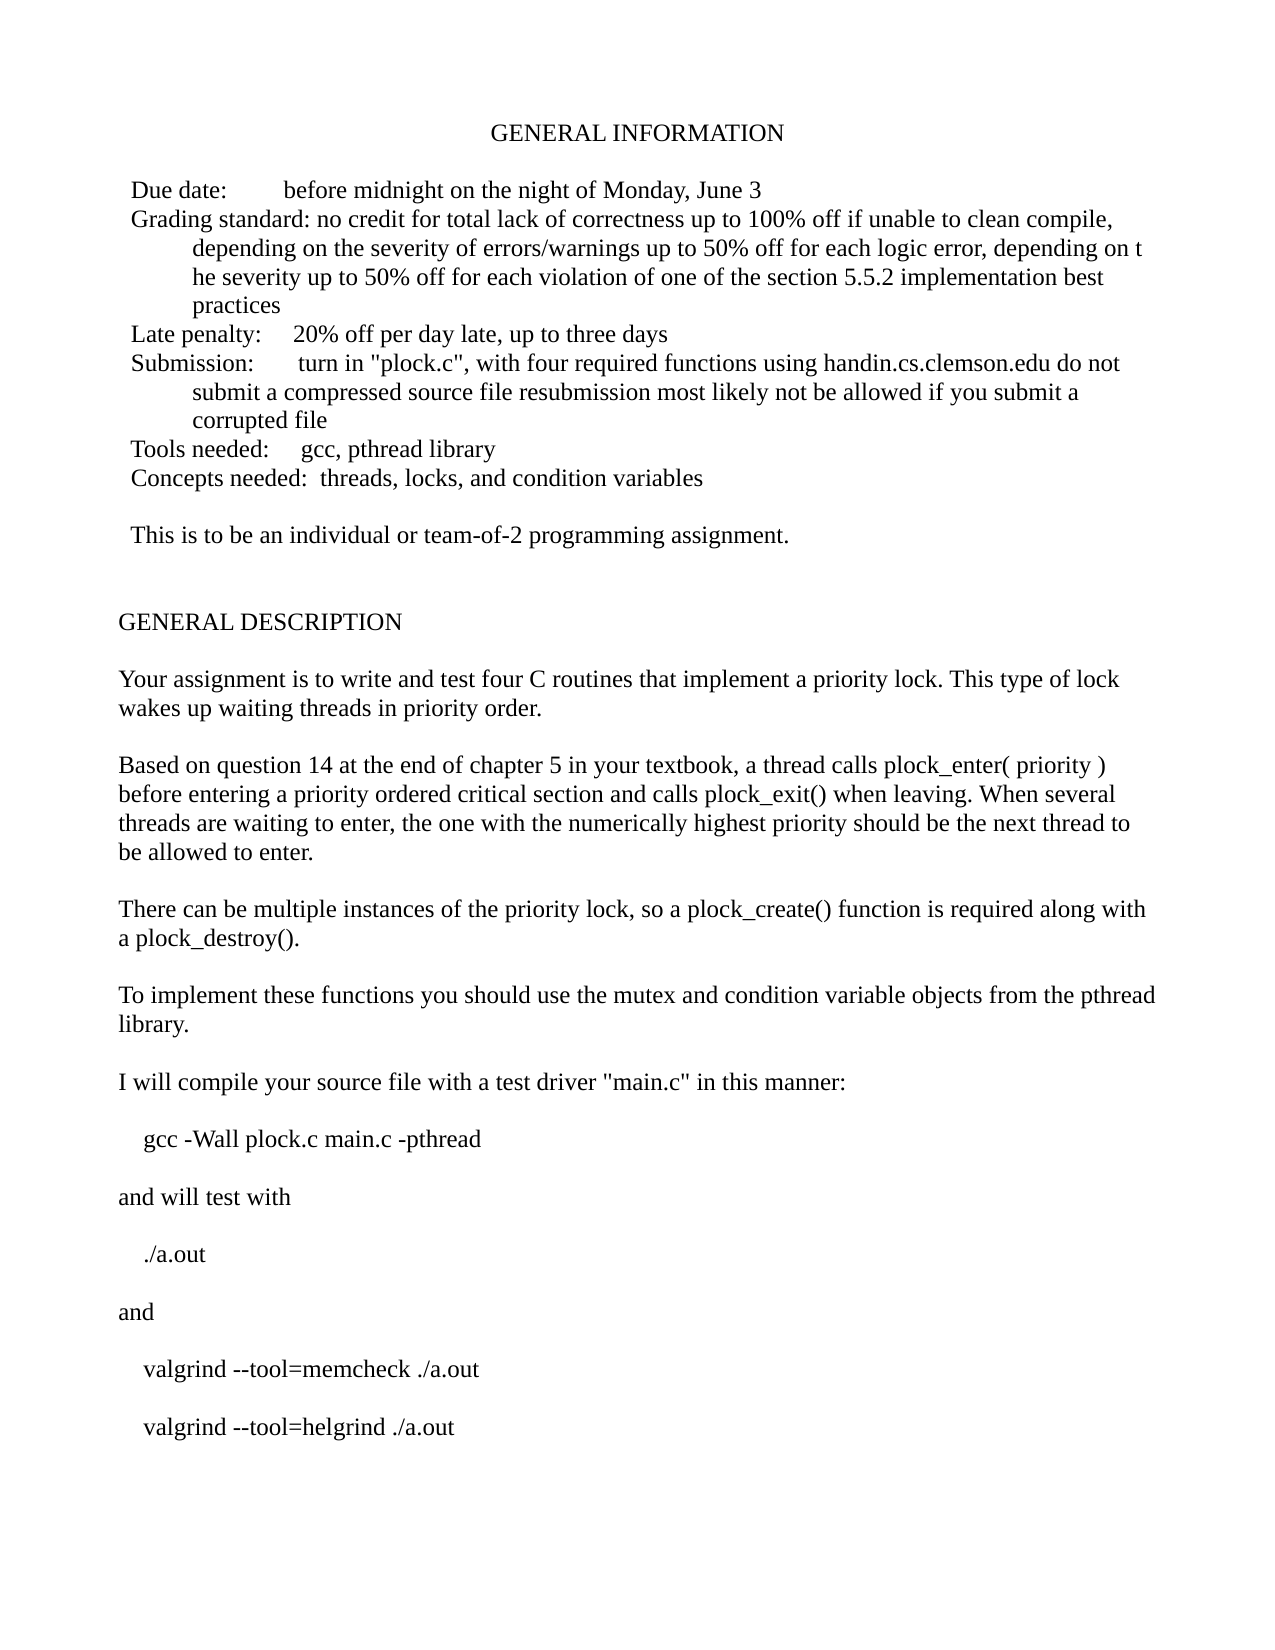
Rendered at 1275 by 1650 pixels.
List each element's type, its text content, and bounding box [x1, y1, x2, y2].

text To implement these functions you should use the mutex and condition variable objects from the pthread library. [118, 981, 1157, 1038]
text Based on question 14 at the end of chapter 5 in your textbook, a thread calls plock_enter( priority ) before entering a priority ordered critical section and calls plock_exit() when leaving. When several threads are waiting to enter, the one with the numerically highest priority should be the next thread to be allowed to enter. [118, 751, 1157, 866]
text Due date: before midnight on the night of Monday, June 3 [118, 176, 1157, 204]
text ./a.out [118, 1239, 1157, 1268]
text Late penalty: 20% off per day late, up to three days [118, 319, 1157, 348]
text gcc -Wall plock.c main.c -pthread [118, 1124, 1157, 1153]
text I will compile your source file with a test driver "main.c" in this manner: [118, 1067, 1157, 1096]
text Submission: turn in "plock.c", with four required functions using handin.cs.clemson.edu do not submit a compressed source file resubmission most likely not be allowed if you submit a corrupted file [118, 348, 1157, 434]
text valgrind --tool=memcheck ./a.out [118, 1354, 1157, 1383]
text GENERAL INFORMATION [118, 118, 1157, 147]
text This is to be an individual or team-of-2 programming assignment. [118, 521, 1157, 549]
text Concepts needed: threads, locks, and condition variables [118, 463, 1157, 492]
text GENERAL DESCRIPTION [118, 607, 1157, 636]
text and [118, 1297, 1157, 1326]
text Grading standard: no credit for total lack of correctness up to 100% off if unable to clean compile, depending on the severity of errors/warnings up to 50% off for each logic error, depending on t he severity up to 50% off for each violation of one of the section 5.5.2 implementation best practices [118, 204, 1157, 319]
text There can be multiple instances of the priority lock, so a plock_create() function is required along with a plock_destroy(). [118, 894, 1157, 952]
text valgrind --tool=helgrind ./a.out [118, 1412, 1157, 1441]
text Tools needed: gcc, pthread library [118, 434, 1157, 463]
text Your assignment is to write and test four C routines that implement a priority lock. This type of lock wakes up waiting threads in priority order. [118, 664, 1157, 722]
text and will test with [118, 1182, 1157, 1211]
